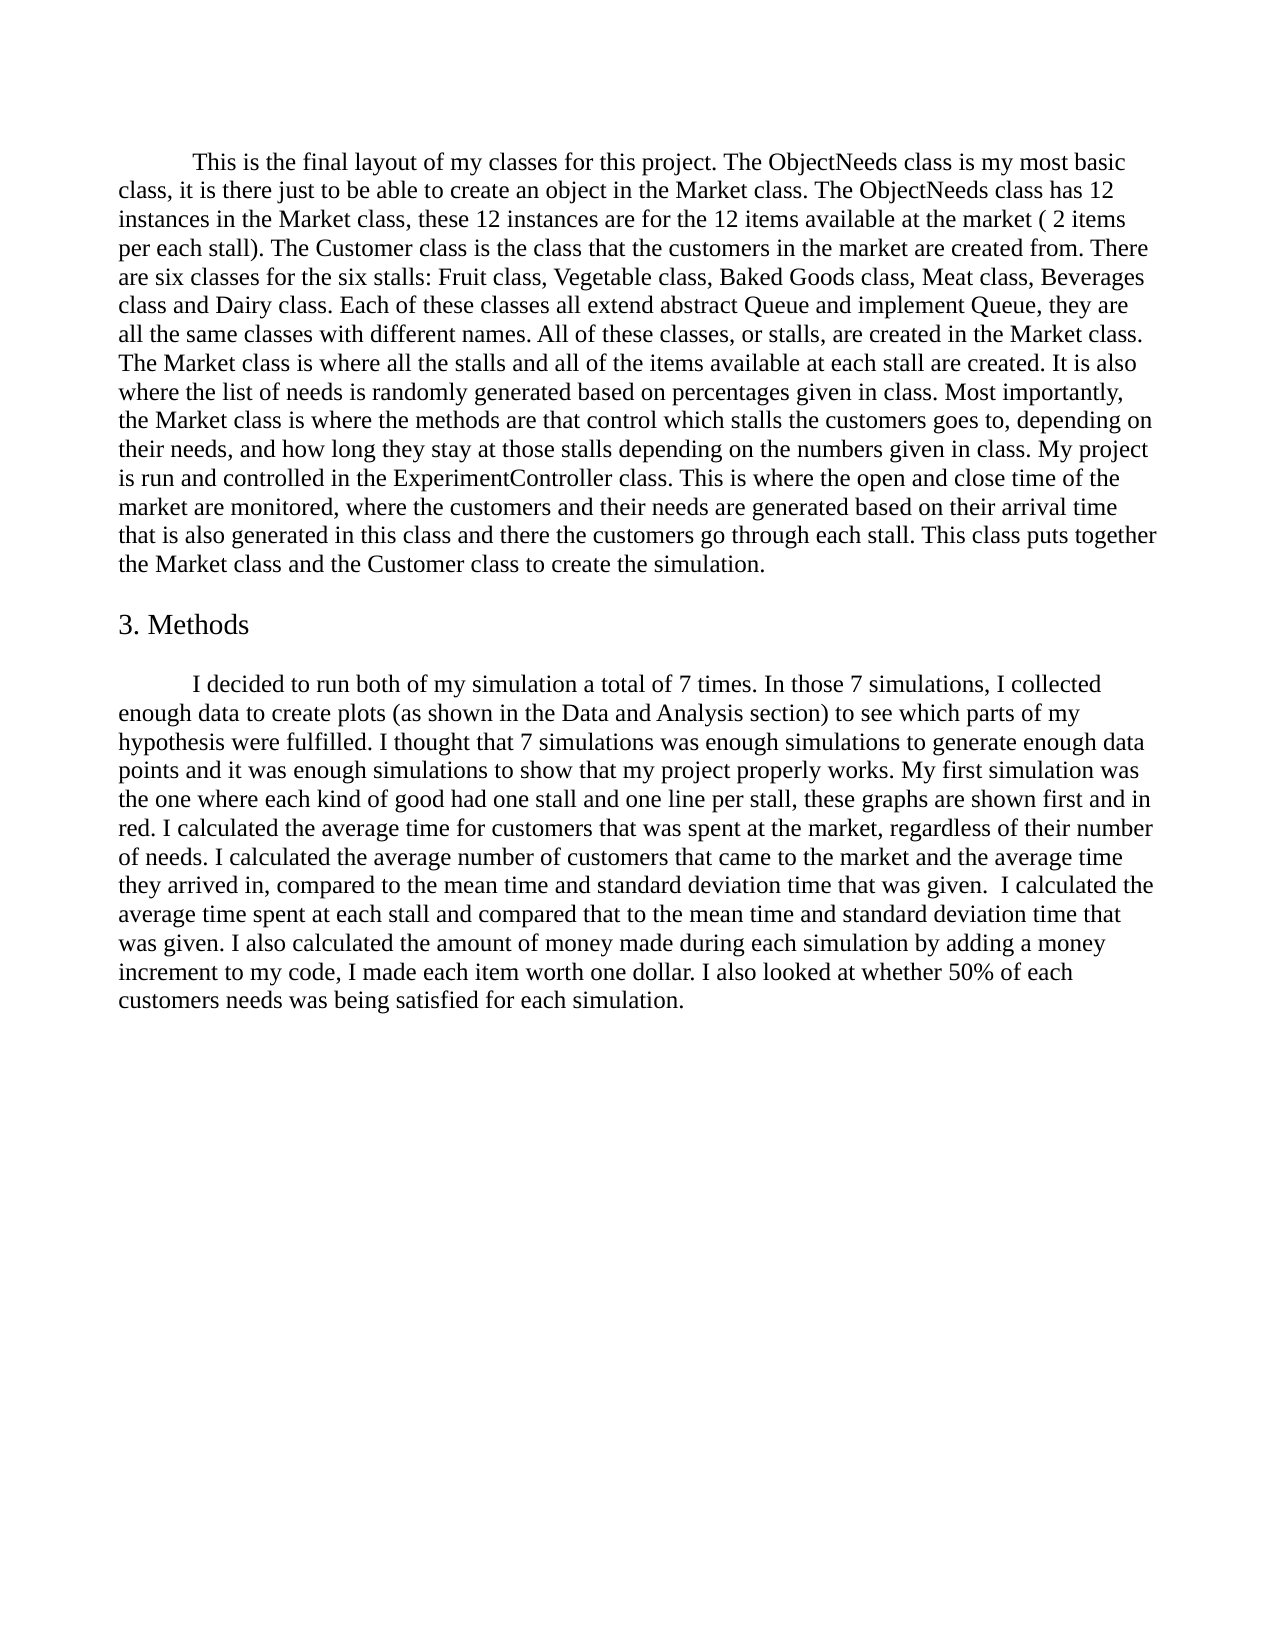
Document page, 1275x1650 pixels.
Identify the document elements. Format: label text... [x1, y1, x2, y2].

text I decided to run both of my simulation a total of 7 times. In those 7 simulations, I collected enough data to create plots (as shown in the Data and Analysis section) to see which parts of my hypothesis were fulfilled. I thought that 7 simulations was enough simulations to generate enough data points and it was enough simulations to show that my project properly works. My first simulation was the one where each kind of good had one stall and one line per stall, these graphs are shown first and in red. I calculated the average time for customers that was spent at the market, regardless of their number of needs. I calculated the average number of customers that came to the market and the average time they arrived in, compared to the mean time and standard deviation time that was given. I calculated the average time spent at each stall and compared that to the mean time and standard deviation time that was given. I also calculated the amount of money made during each simulation by adding a money increment to my code, I made each item worth one dollar. I also looked at whether 50% of each customers needs was being satisfied for each simulation. [118, 669, 1157, 1014]
text 3. Methods [118, 607, 1157, 640]
text This is the final layout of my classes for this project. The ObjectNeeds class is my most basic class, it is there just to be able to create an object in the Market class. The ObjectNeeds class has 12 instances in the Market class, these 12 instances are for the 12 items available at the market ( 2 items per each stall). The Customer class is the class that the customers in the market are created from. There are six classes for the six stalls: Fruit class, Vegetable class, Baked Goods class, Meat class, Beverages class and Dairy class. Each of these classes all extend abstract Queue and implement Queue, they are all the same classes with different names. All of these classes, or stalls, are created in the Market class. The Market class is where all the stalls and all of the items available at each stall are created. It is also where the list of needs is randomly generated based on percentages given in class. Most importantly, the Market class is where the methods are that control which stalls the customers goes to, depending on their needs, and how long they stay at those stalls depending on the numbers given in class. My project is run and controlled in the ExperimentController class. This is where the open and close time of the market are monitored, where the customers and their needs are generated based on their arrival time that is also generated in this class and there the customers go through each stall. This class puts together the Market class and the Customer class to create the simulation. [118, 147, 1157, 578]
